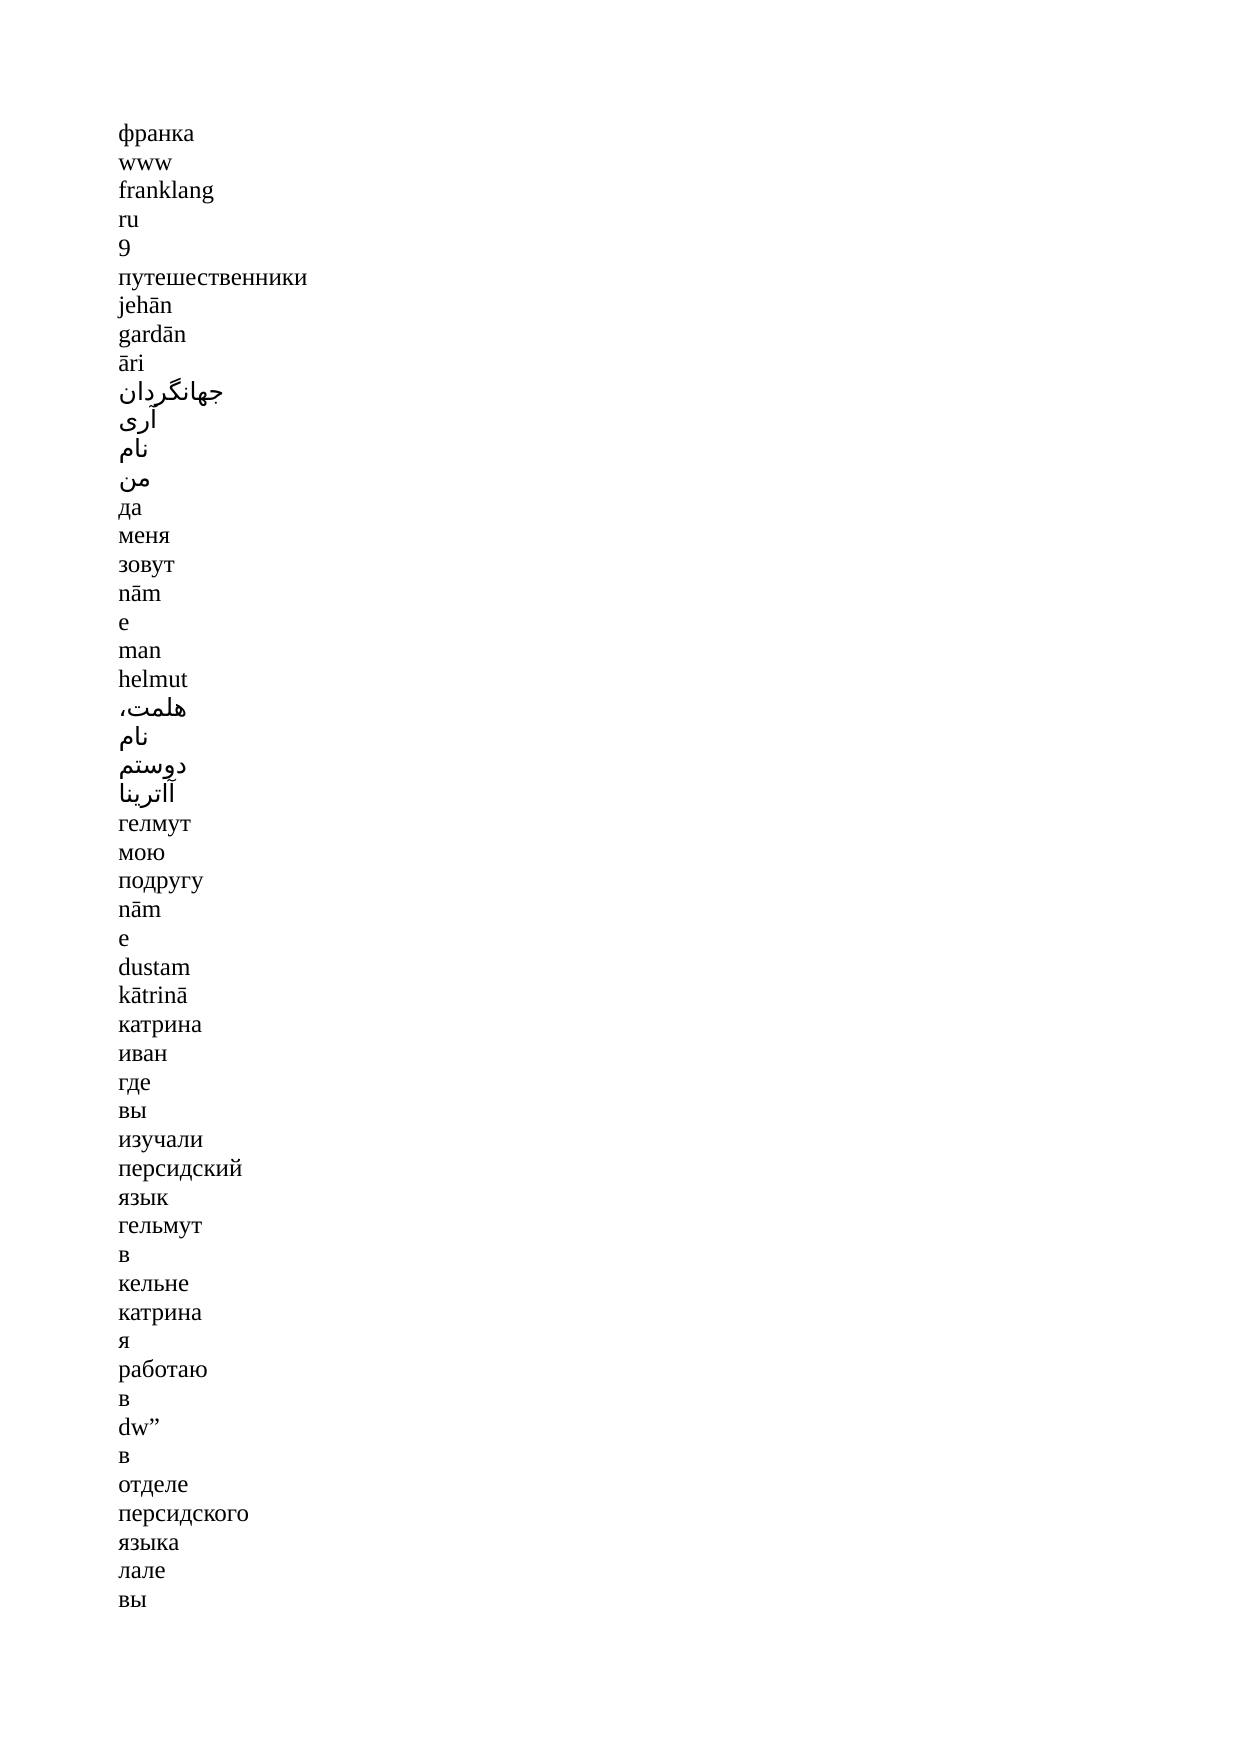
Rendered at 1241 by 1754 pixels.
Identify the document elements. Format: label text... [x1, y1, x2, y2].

text язык [118, 1182, 1122, 1211]
text franklang [118, 176, 1122, 204]
text персидского [118, 1498, 1122, 1527]
text nām [118, 578, 1122, 607]
text gardān [118, 319, 1122, 348]
text меня [118, 521, 1122, 549]
text نام [118, 722, 1122, 751]
text آرى [118, 406, 1122, 434]
text вы [118, 1096, 1122, 1124]
text катрина [118, 1297, 1122, 1326]
text языка [118, 1527, 1122, 1556]
text где [118, 1067, 1122, 1096]
text работаю [118, 1354, 1122, 1383]
text персидский [118, 1153, 1122, 1182]
text e [118, 923, 1122, 952]
text āri [118, 348, 1122, 377]
text e [118, 607, 1122, 636]
text ru [118, 204, 1122, 233]
text иван [118, 1038, 1122, 1067]
text отделе [118, 1469, 1122, 1498]
text лале [118, 1556, 1122, 1584]
text ‫هلمت، [118, 693, 1122, 722]
text вы [118, 1584, 1122, 1613]
text франка [118, 118, 1122, 147]
text www [118, 147, 1122, 176]
text helmut [118, 664, 1122, 693]
text кельне [118, 1268, 1122, 1297]
text путешественники [118, 262, 1122, 291]
text dustam [118, 952, 1122, 981]
text nām [118, 894, 1122, 923]
text в [118, 1441, 1122, 1469]
text kātrinā [118, 981, 1122, 1009]
text гельмут [118, 1211, 1122, 1239]
text نام [118, 434, 1122, 463]
text من‬ [118, 463, 1122, 492]
text dw” [118, 1412, 1122, 1441]
text я [118, 1326, 1122, 1354]
text гелмут [118, 808, 1122, 837]
text 9 [118, 233, 1122, 262]
text подругу [118, 866, 1122, 894]
text آاترینا‬ [118, 779, 1122, 808]
text катрина [118, 1009, 1122, 1038]
text изучали [118, 1124, 1122, 1153]
text в [118, 1383, 1122, 1412]
text зовут [118, 549, 1122, 578]
text в [118, 1239, 1122, 1268]
text jehān [118, 291, 1122, 319]
text ‫جهانگردان [118, 377, 1122, 406]
text دوستم [118, 751, 1122, 779]
text да [118, 492, 1122, 521]
text мою [118, 837, 1122, 866]
text man [118, 636, 1122, 664]
